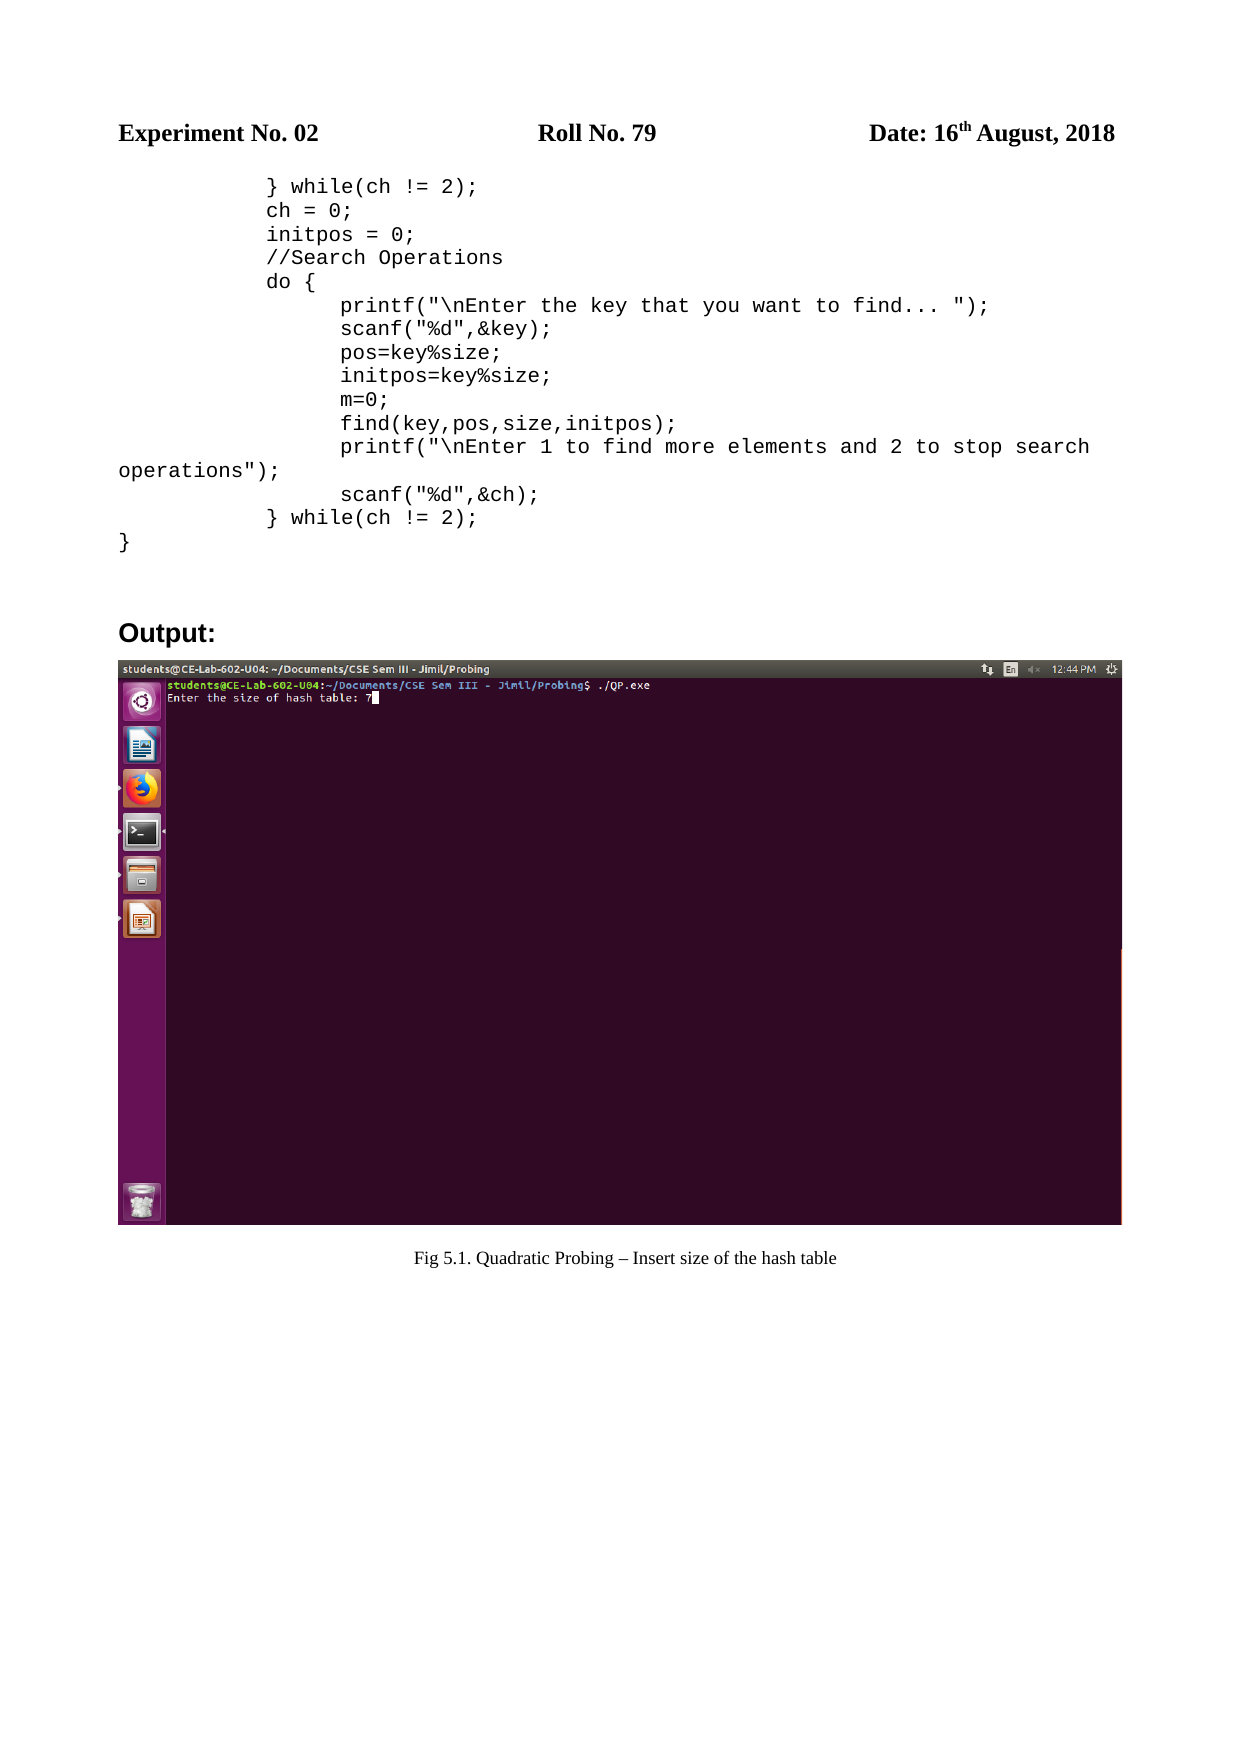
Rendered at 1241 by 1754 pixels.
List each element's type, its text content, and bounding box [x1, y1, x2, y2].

text initpos = 0; [118, 224, 1122, 247]
text scanf("%d",&key); [118, 318, 1122, 342]
text do { [118, 271, 1122, 294]
text scanf("%d",&ch); [118, 484, 1122, 507]
text pos=key%size; [118, 342, 1122, 366]
subtitle Output: [118, 617, 1122, 648]
text printf("\nEnter 1 to find more elements and 2 to stop search operations"); [118, 436, 1122, 484]
text find(key,pos,size,initpos); [118, 413, 1122, 436]
picture [118, 660, 1123, 1225]
text ch = 0; [118, 200, 1122, 224]
text } while(ch != 2); [118, 507, 1122, 531]
text m=0; [118, 389, 1122, 413]
text Fig 5.1. Quadratic Probing – Insert size of the hash table [118, 1225, 1122, 1268]
text } [118, 531, 1122, 555]
text initpos=key%size; [118, 366, 1122, 389]
text printf("\nEnter the key that you want to find... "); [118, 294, 1122, 318]
text //Search Operations [118, 247, 1122, 271]
text } while(ch != 2); [118, 176, 1122, 200]
